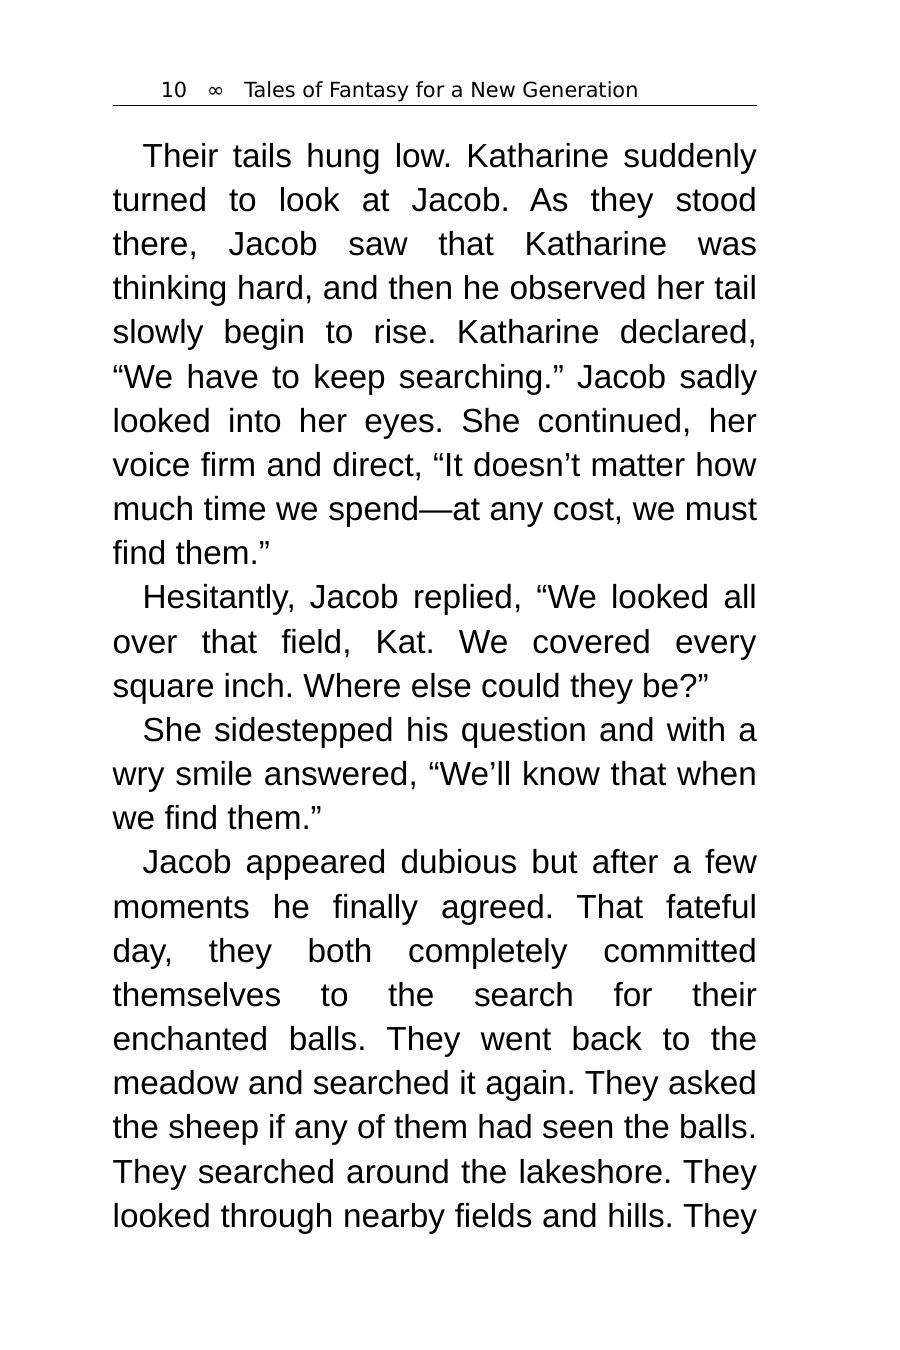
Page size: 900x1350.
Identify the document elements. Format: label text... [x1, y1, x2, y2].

text Jacob appeared dubious but after a few moments he finally agreed. That fateful day, they both completely committed themselves to the search for their enchanted balls. They went back to the meadow and searched it again. They asked the sheep if any of them had seen the balls. They searched around the lakeshore. They looked through nearby fields and hills. They [112, 843, 757, 1234]
text Their tails hung low. Katharine suddenly turned to look at Jacob. As they stood there, Jacob saw that Katharine was thinking hard, and then he observed her tail slowly begin to rise. Katharine declared, “We have to keep searching.” Jacob sadly looked into her eyes. She continued, her voice firm and direct, “It doesn’t matter how much time we spend—at any cost, we must find them.” [112, 136, 757, 572]
text She sidestepped his question and with a wry smile answered, “We’ll know that when we find them.” [112, 710, 757, 837]
text Hesitantly, Jacob replied, “We looked all over that field, Kat. We covered every square inch. Where else could they be?” [112, 578, 757, 704]
